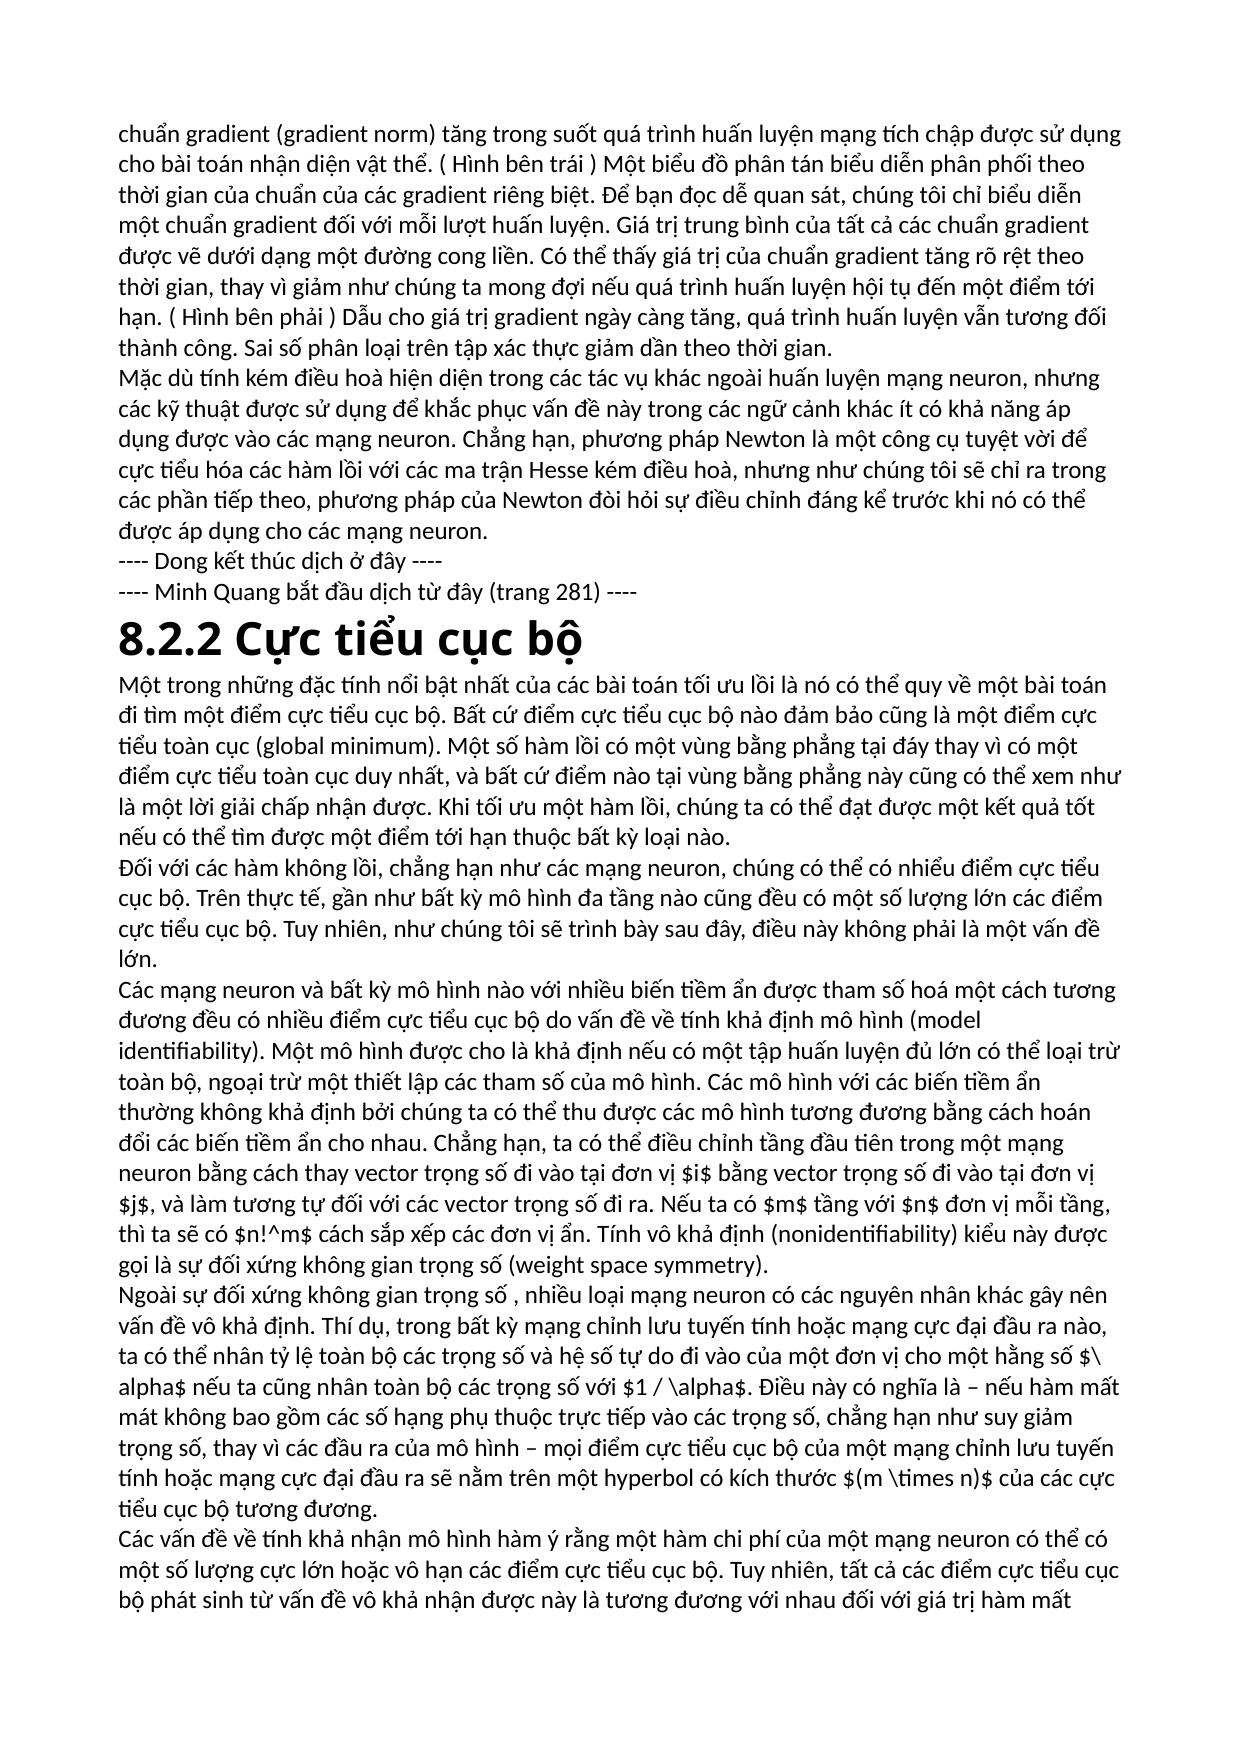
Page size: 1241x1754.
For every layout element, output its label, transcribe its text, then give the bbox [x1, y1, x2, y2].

text chuẩn gradient (gradient norm) tăng trong suốt quá trình huấn luyện mạng tích chập được sử dụng cho bài toán nhận diện vật thể. ( Hình bên trái ) Một biểu đồ phân tán biểu diễn phân phối theo thời gian của chuẩn của các gradient riêng biệt. Để bạn đọc dễ quan sát, chúng tôi chỉ biểu diễn một chuẩn gradient đối với mỗi lượt huấn luyện. Giá trị trung bình của tất cả các chuẩn gradient được vẽ dưới dạng một đường cong liền. Có thể thấy giá trị của chuẩn gradient tăng rõ rệt theo thời gian, thay vì giảm như chúng ta mong đợi nếu quá trình huấn luyện hội tụ đến một điểm tới hạn. ( Hình bên phải ) Dẫu cho giá trị gradient ngày càng tăng, quá trình huấn luyện vẫn tương đối thành công. Sai số phân loại trên tập xác thực giảm dần theo thời gian. [118, 118, 1122, 362]
text Các mạng neuron và bất kỳ mô hình nào với nhiều biến tiềm ẩn được tham số hoá một cách tương đương đều có nhiều điểm cực tiểu cục bộ do vấn đề về tính khả định mô hình (model identifiability). Một mô hình được cho là khả định nếu có một tập huấn luyện đủ lớn có thể loại trừ toàn bộ, ngoại trừ một thiết lập các tham số của mô hình. Các mô hình với các biến tiềm ẩn thường không khả định bởi chúng ta có thể thu được các mô hình tương đương bằng cách hoán đổi các biến tiềm ẩn cho nhau. Chẳng hạn, ta có thể điều chỉnh tầng đầu tiên trong một mạng neuron bằng cách thay vector trọng số đi vào tại đơn vị $i$ bằng vector trọng số đi vào tại đơn vị $j$, và làm tương tự đối với các vector trọng số đi ra. Nếu ta có $m$ tầng với $n$ đơn vị mỗi tầng, thì ta sẽ có $n!^m$ cách sắp xếp các đơn vị ẩn. Tính vô khả định (nonidentifiability) kiểu này được gọi là sự đối xứng không gian trọng số (weight space symmetry). [118, 974, 1122, 1279]
text Một trong những đặc tính nổi bật nhất của các bài toán tối ưu lồi là nó có thể quy về một bài toán đi tìm một điểm cực tiểu cục bộ. Bất cứ điểm cực tiểu cục bộ nào đảm bảo cũng là một điểm cực tiểu toàn cục (global minimum). Một số hàm lồi có một vùng bằng phẳng tại đáy thay vì có một điểm cực tiểu toàn cục duy nhất, và bất cứ điểm nào tại vùng bằng phẳng này cũng có thể xem như là một lời giải chấp nhận được. Khi tối ưu một hàm lồi, chúng ta có thể đạt được một kết quả tốt nếu có thể tìm được một điểm tới hạn thuộc bất kỳ loại nào. [118, 669, 1122, 852]
text Đối với các hàm không lồi, chẳng hạn như các mạng neuron, chúng có thể có nhiểu điểm cực tiểu cục bộ. Trên thực tế, gần như bất kỳ mô hình đa tầng nào cũng đều có một số lượng lớn các điểm cực tiểu cục bộ. Tuy nhiên, như chúng tôi sẽ trình bày sau đây, điều này không phải là một vấn đề lớn. [118, 852, 1122, 974]
text Các vấn đề về tính khả nhận mô hình hàm ý rằng một hàm chi phí của một mạng neuron có thể có một số lượng cực lớn hoặc vô hạn các điểm cực tiểu cục bộ. Tuy nhiên, tất cả các điểm cực tiểu cục bộ phát sinh từ vấn đề vô khả nhận được này là tương đương với nhau đối với giá trị hàm mất [118, 1523, 1122, 1615]
text Mặc dù tính kém điều hoà hiện diện trong các tác vụ khác ngoài huấn luyện mạng neuron, nhưng các kỹ thuật được sử dụng để khắc phục vấn đề này trong các ngữ cảnh khác ít có khả năng áp dụng được vào các mạng neuron. Chẳng hạn, phương pháp Newton là một công cụ tuyệt vời để cực tiểu hóa các hàm lồi với các ma trận Hesse kém điều hoà, nhưng như chúng tôi sẽ chỉ ra trong các phần tiếp theo, phương pháp của Newton đòi hỏi sự điều chỉnh đáng kể trước khi nó có thể được áp dụng cho các mạng neuron. [118, 362, 1122, 545]
text ---- Dong kết thúc dịch ở đây ---- [118, 545, 1122, 576]
text Ngoài sự đối xứng không gian trọng số , nhiều loại mạng neuron có các nguyên nhân khác gây nên vấn đề vô khả định. Thí dụ, trong bất kỳ mạng chỉnh lưu tuyến tính hoặc mạng cực đại đầu ra nào, ta có thể nhân tỷ lệ toàn bộ các trọng số và hệ số tự do đi vào của một đơn vị cho một hằng số $\alpha$ nếu ta cũng nhân toàn bộ các trọng số với $1 / \alpha$. Điều này có nghĩa là – nếu hàm mất mát không bao gồm các số hạng phụ thuộc trực tiếp vào các trọng số, chẳng hạn như suy giảm trọng số, thay vì các đầu ra của mô hình – mọi điểm cực tiểu cục bộ của một mạng chỉnh lưu tuyến tính hoặc mạng cực đại đầu ra sẽ nằm trên một hyperbol có kích thước $(m \times n)$ của các cực tiểu cục bộ tương đương. [118, 1279, 1122, 1523]
text ---- Minh Quang bắt đầu dịch từ đây (trang 281) ---- [118, 576, 1122, 606]
subtitle 8.2.2 Cực tiểu cục bộ [118, 606, 1122, 669]
